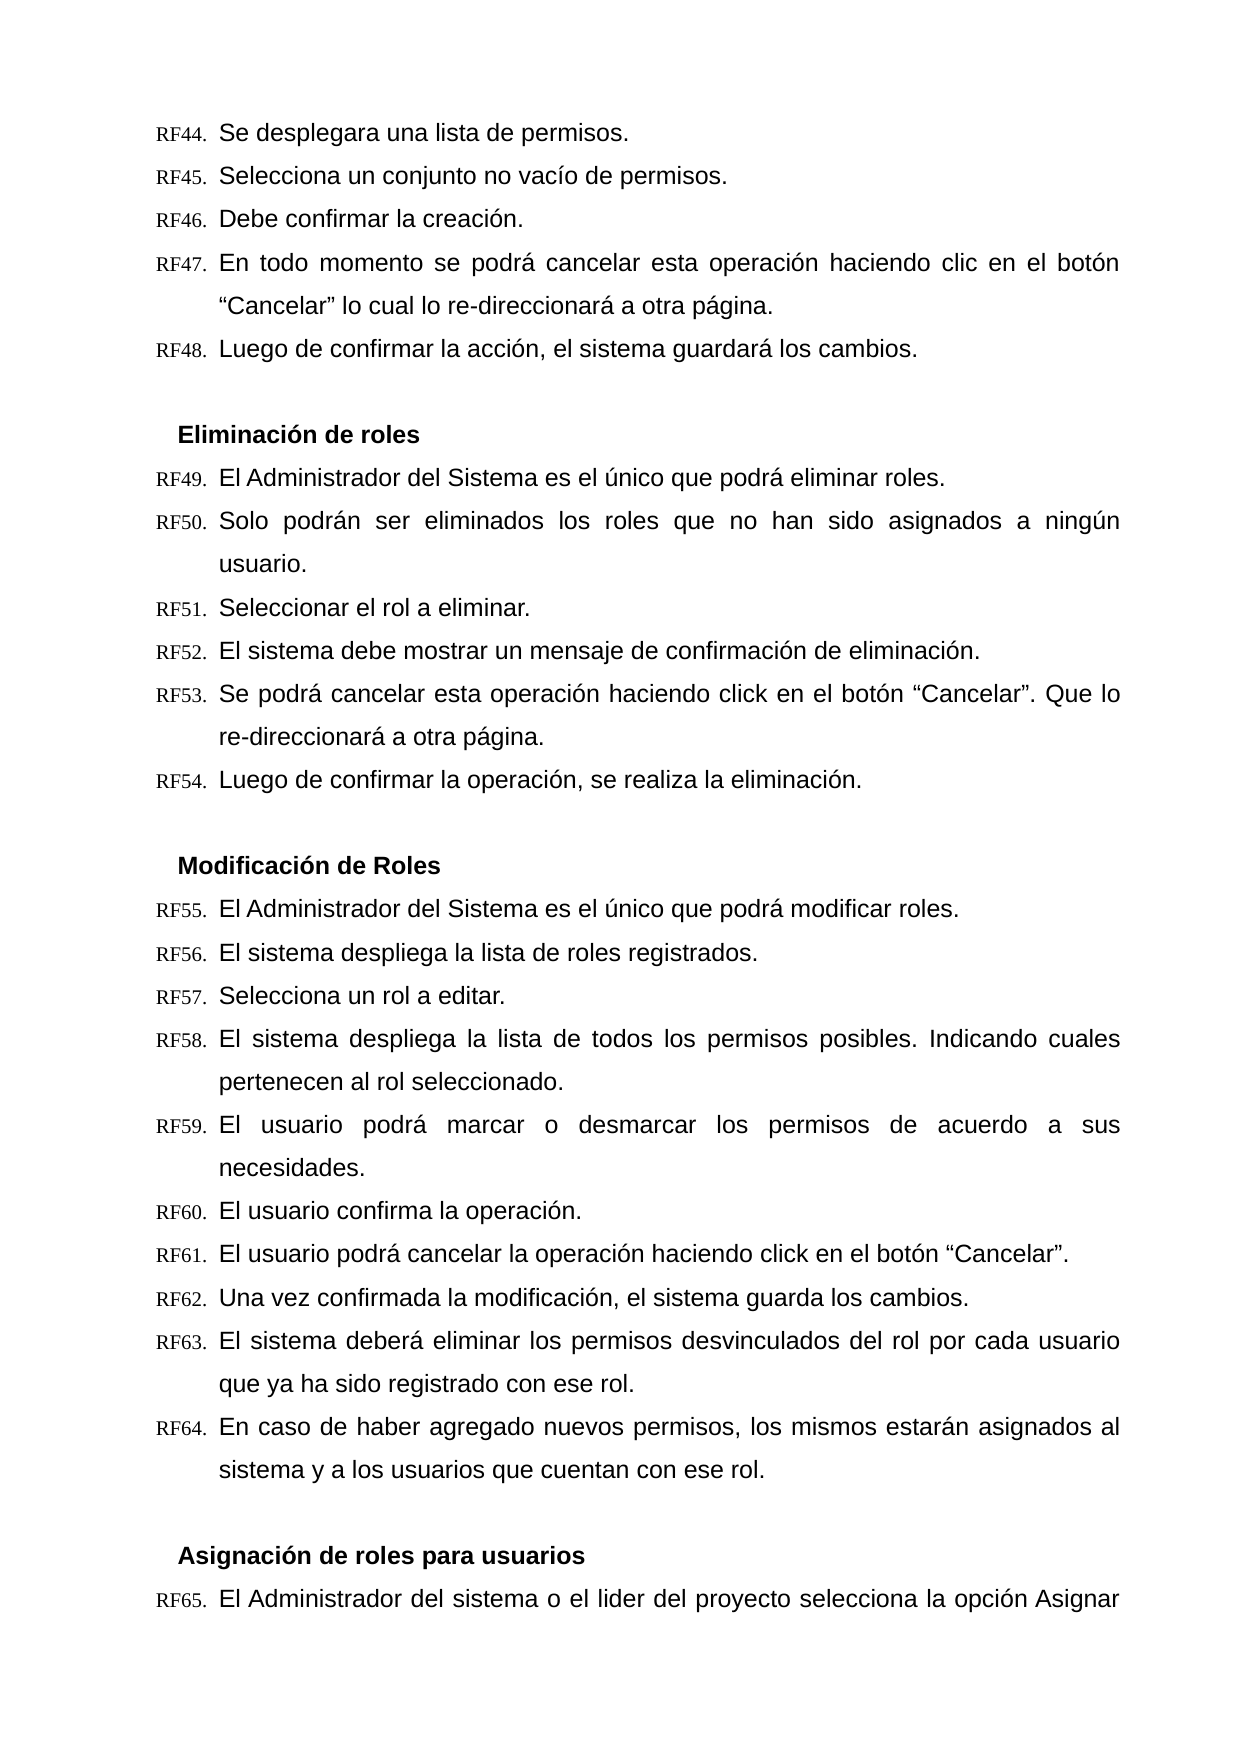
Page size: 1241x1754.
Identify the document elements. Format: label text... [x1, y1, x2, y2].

text Modificación de Roles [118, 851, 1122, 880]
list Luego de confirmar la operación, se realiza la eliminación. [156, 765, 1122, 794]
list El usuario confirma la operación. [156, 1196, 1122, 1225]
list Selecciona un rol a editar. [156, 981, 1122, 1009]
list En todo momento se podrá cancelar esta operación haciendo clic en el botón “Cancelar” lo cual lo re-direccionará a otra página. [156, 247, 1122, 319]
list El Administrador del Sistema es el único que podrá eliminar roles. [156, 463, 1122, 492]
list Seleccionar el rol a eliminar. [156, 592, 1122, 621]
list Luego de confirmar la acción, el sistema guardará los cambios. [156, 334, 1122, 362]
list Se desplegara una lista de permisos. [156, 118, 1122, 147]
list El usuario podrá marcar o desmarcar los permisos de acuerdo a sus necesidades. [156, 1110, 1122, 1182]
list Se podrá cancelar esta operación haciendo click en el botón “Cancelar”. Que lo re-direccionará a otra página. [156, 679, 1122, 751]
text Eliminación de roles [118, 420, 1122, 449]
list El sistema despliega la lista de todos los permisos posibles. Indicando cuales pertenecen al rol seleccionado. [156, 1024, 1122, 1096]
list Debe confirmar la creación. [156, 204, 1122, 233]
list Solo podrán ser eliminados los roles que no han sido asignados a ningún usuario. [156, 506, 1122, 578]
list El usuario podrá cancelar la operación haciendo click en el botón “Cancelar”. [156, 1239, 1122, 1268]
list El Administrador del sistema o el lider del proyecto selecciona la opción Asignar [156, 1584, 1122, 1613]
list El sistema debe mostrar un mensaje de confirmación de eliminación. [156, 636, 1122, 664]
list Selecciona un conjunto no vacío de permisos. [156, 161, 1122, 190]
list El Administrador del Sistema es el único que podrá modificar roles. [156, 894, 1122, 923]
list En caso de haber agregado nuevos permisos, los mismos estarán asignados al sistema y a los usuarios que cuentan con ese rol. [156, 1412, 1122, 1484]
text Asignación de roles para usuarios [118, 1541, 1122, 1570]
list Una vez confirmada la modificación, el sistema guarda los cambios. [156, 1282, 1122, 1311]
list El sistema despliega la lista de roles registrados. [156, 937, 1122, 966]
list El sistema deberá eliminar los permisos desvinculados del rol por cada usuario que ya ha sido registrado con ese rol. [156, 1326, 1122, 1397]
